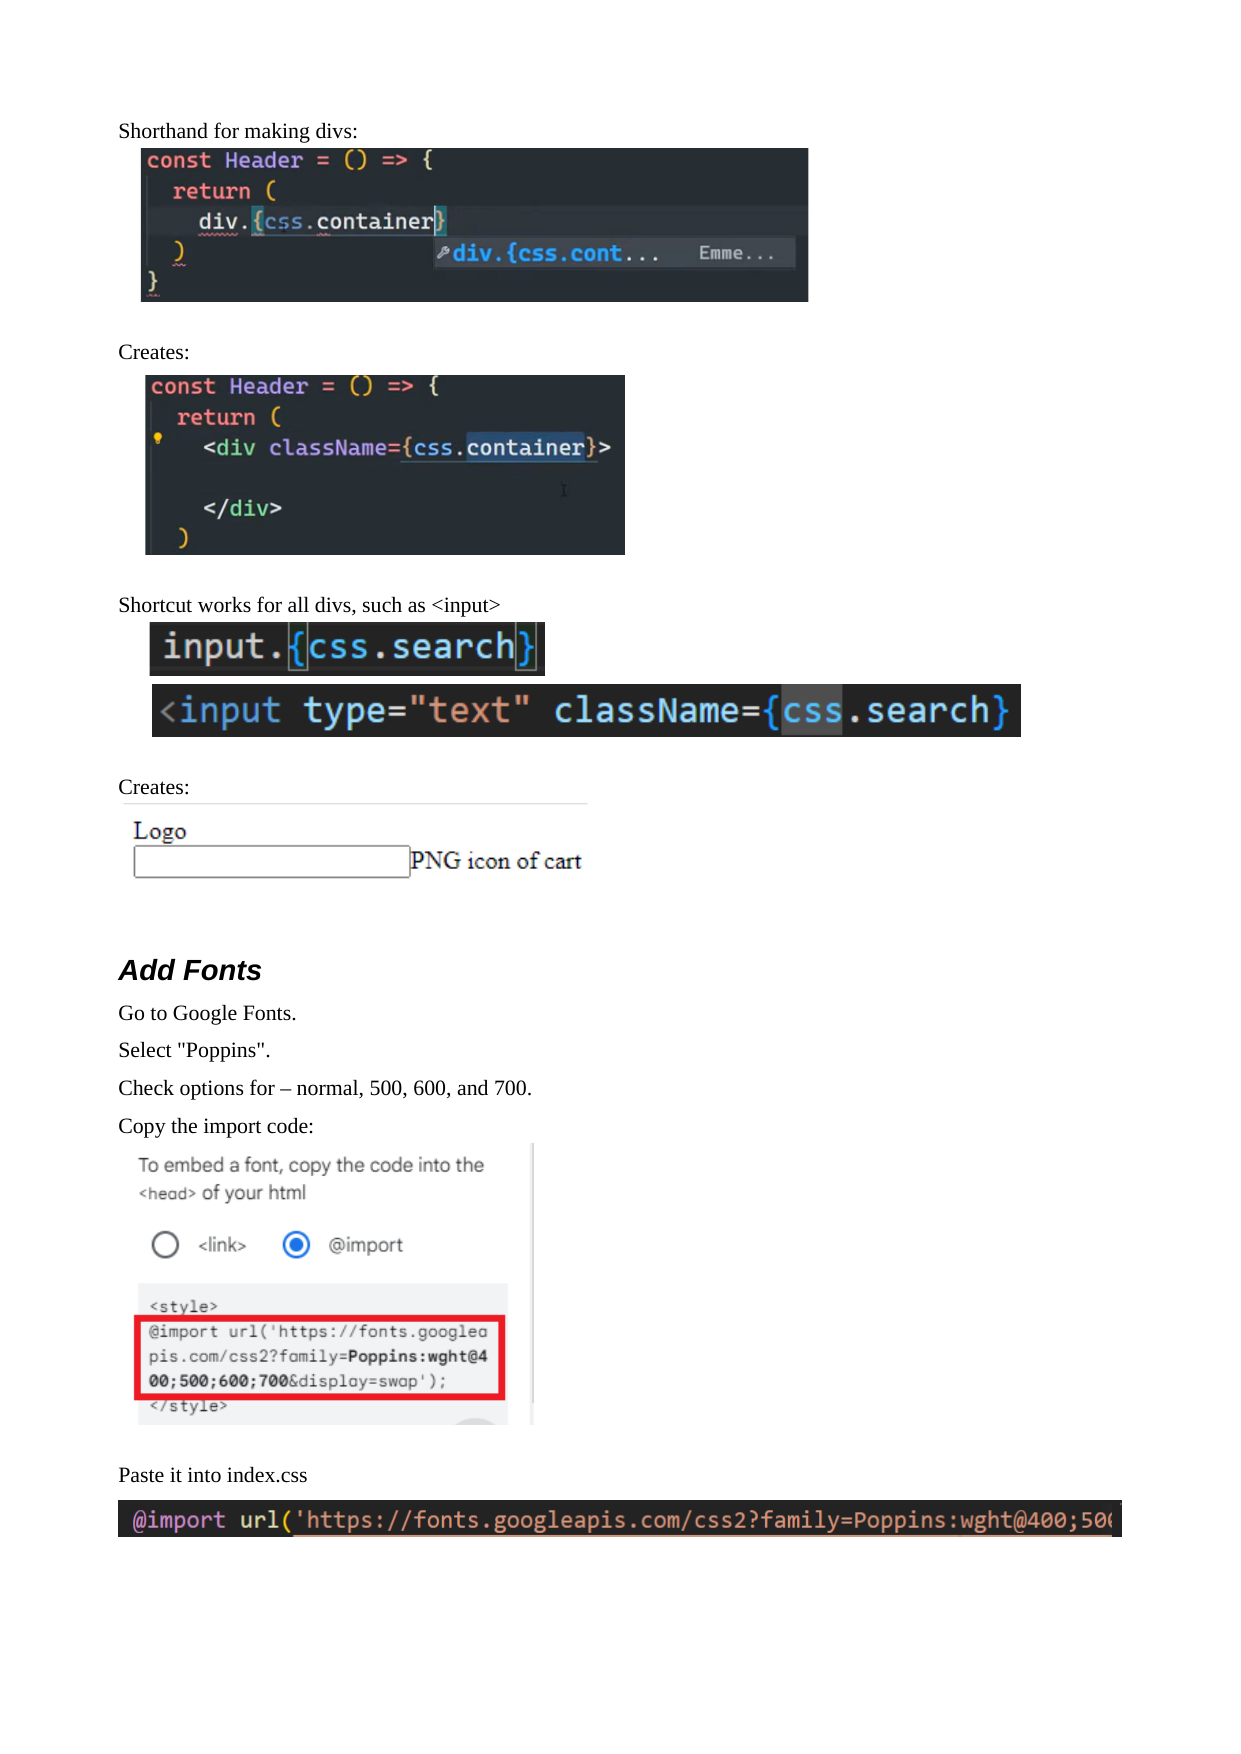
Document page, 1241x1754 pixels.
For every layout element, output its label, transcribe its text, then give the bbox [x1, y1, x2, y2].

text Shortcut works for all divs, such as <input> [118, 592, 1122, 617]
picture [149, 622, 545, 676]
text Go to Google Fonts. [118, 999, 1122, 1025]
text Check options for – normal, 500, 600, and 700. [118, 1075, 1122, 1100]
text Creates: [118, 774, 1122, 799]
picture [152, 684, 1021, 737]
text Creates: [118, 339, 1122, 364]
text Copy the import code: [118, 1113, 1122, 1138]
picture [118, 1500, 1122, 1537]
picture [145, 375, 625, 555]
text Select "Poppins". [118, 1037, 1122, 1062]
picture [123, 803, 588, 891]
subtitle Add Fonts [118, 953, 1122, 987]
picture [140, 148, 809, 302]
text Shorthand for making divs: [118, 118, 1122, 143]
text Paste it into index.css [118, 1462, 1122, 1488]
